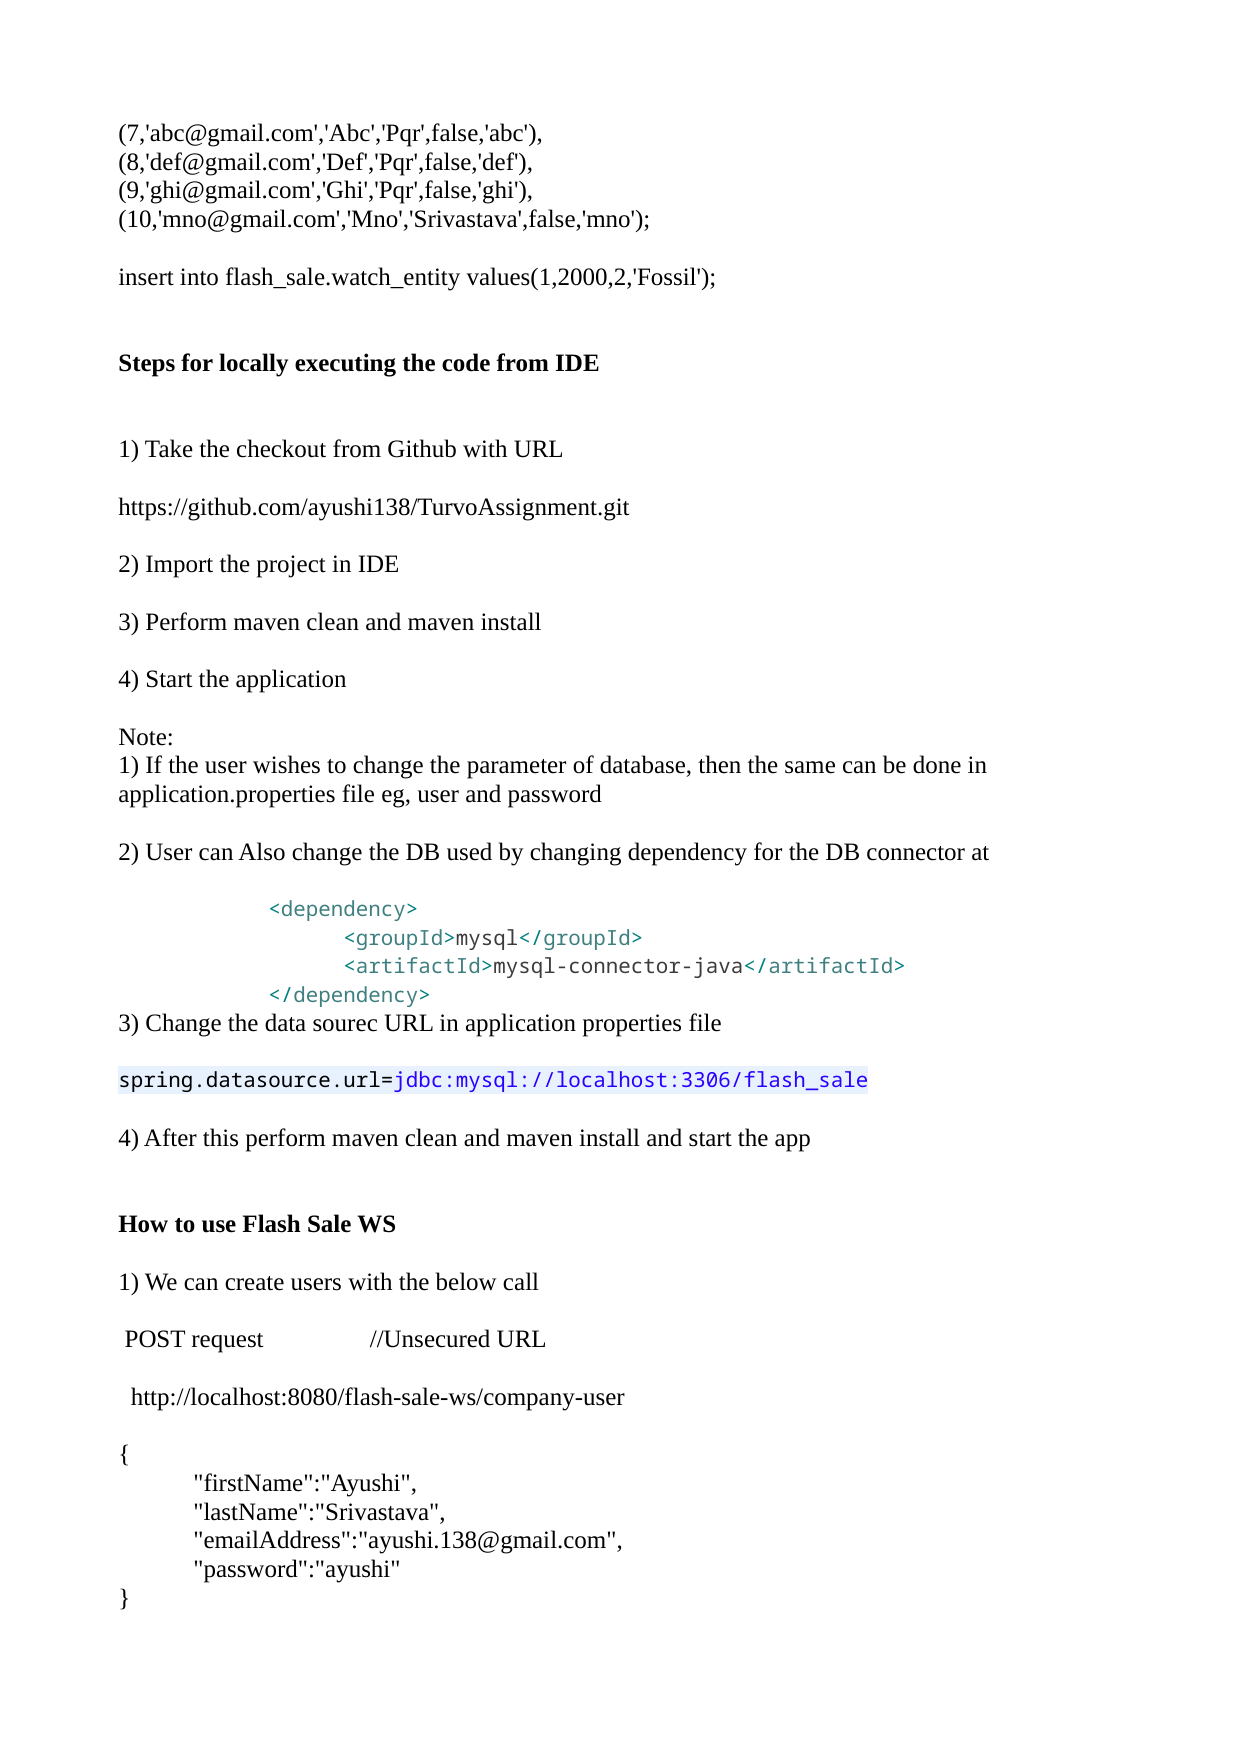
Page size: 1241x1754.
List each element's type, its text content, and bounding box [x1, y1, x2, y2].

text "lastName":"Srivastava", [118, 1497, 1122, 1525]
text <dependency> [118, 894, 1122, 923]
text 4) Start the application [118, 664, 1122, 693]
text 2) User can Also change the DB used by changing dependency for the DB connector at [118, 837, 1122, 866]
text 1) We can create users with the below call [118, 1267, 1122, 1295]
text 1) If the user wishes to change the parameter of database, then the same can be done in application.properties file eg, user and password [118, 751, 1122, 808]
text "emailAddress":"ayushi.138@gmail.com", [118, 1525, 1122, 1554]
text <groupId>mysql</groupId> [118, 923, 1122, 951]
text POST request //Unsecured URL [118, 1324, 1122, 1353]
text (8,'def@gmail.com','Def','Pqr',false,'def'), [118, 147, 1122, 176]
text 1) Take the checkout from Github with URL [118, 434, 1122, 463]
text "firstName":"Ayushi", [118, 1468, 1122, 1497]
text </dependency> [118, 980, 1122, 1008]
text <artifactId>mysql-connector-java</artifactId> [118, 951, 1122, 980]
text "password":"ayushi" [118, 1554, 1122, 1583]
text 3) Perform maven clean and maven install [118, 607, 1122, 636]
text spring.datasource.url=jdbc:mysql://localhost:3306/flash_sale [118, 1066, 1122, 1094]
text insert into flash_sale.watch_entity values(1,2000,2,'Fossil'); [118, 262, 1122, 291]
text } [118, 1583, 1122, 1612]
text 3) Change the data sourec URL in application properties file [118, 1008, 1122, 1037]
text (10,'mno@gmail.com','Mno','Srivastava',false,'mno'); [118, 204, 1122, 233]
text { [118, 1439, 1122, 1468]
text Note: [118, 722, 1122, 751]
text 2) Import the project in IDE [118, 549, 1122, 578]
text Steps for locally executing the code from IDE [118, 348, 1122, 377]
text 4) After this perform maven clean and maven install and start the app [118, 1123, 1122, 1152]
text (7,'abc@gmail.com','Abc','Pqr',false,'abc'), [118, 118, 1122, 147]
text (9,'ghi@gmail.com','Ghi','Pqr',false,'ghi'), [118, 176, 1122, 204]
text How to use Flash Sale WS [118, 1209, 1122, 1238]
text https://github.com/ayushi138/TurvoAssignment.git [118, 492, 1122, 521]
text http://localhost:8080/flash-sale-ws/company-user [118, 1382, 1122, 1410]
